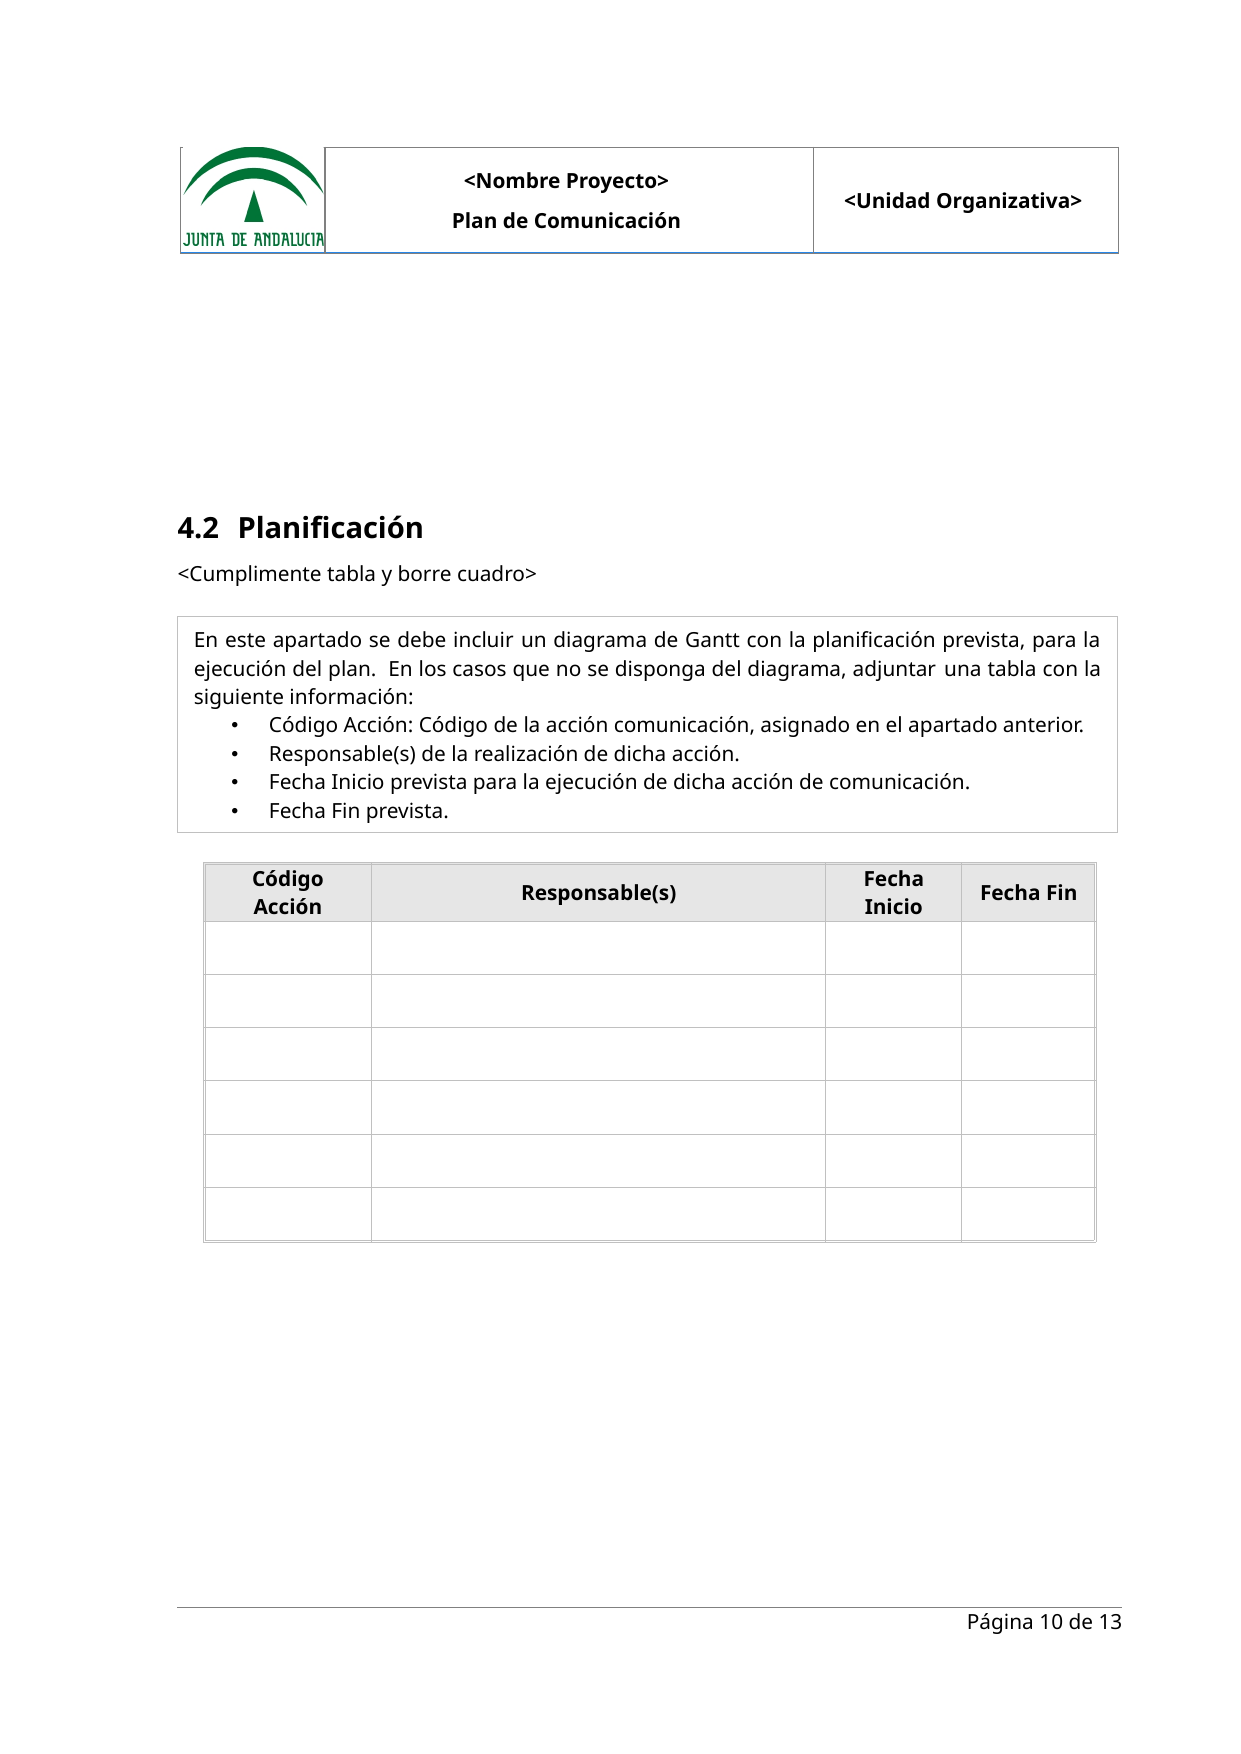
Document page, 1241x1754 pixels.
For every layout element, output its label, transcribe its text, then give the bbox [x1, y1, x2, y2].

table_header Código Acción [206, 865, 371, 921]
table_cell [826, 1028, 961, 1080]
table_cell [962, 1135, 1094, 1187]
table_cell [206, 1028, 371, 1080]
list Fecha Fin prevista. [231, 796, 1101, 824]
table_header Fecha Fin [962, 865, 1094, 921]
table_cell [962, 975, 1094, 1027]
table_cell [372, 1028, 825, 1080]
table_cell [206, 1081, 371, 1133]
list Código Acción: Código de la acción comunicación, asignado en el apartado anterior. [231, 711, 1101, 739]
table_cell [826, 1188, 961, 1240]
table_cell [962, 1081, 1094, 1133]
table_cell [206, 975, 371, 1027]
table_cell [206, 1188, 371, 1240]
table_cell [962, 1188, 1094, 1240]
list Fecha Inicio prevista para la ejecución de dicha acción de comunicación. [231, 767, 1101, 796]
table_cell [826, 975, 961, 1027]
table_cell [826, 922, 961, 974]
table_header Responsable(s) [372, 865, 825, 921]
table_cell [372, 1081, 825, 1133]
table_cell [962, 922, 1094, 974]
table_header Fecha Inicio [826, 865, 961, 921]
table_cell [826, 1135, 961, 1187]
table_cell [826, 1081, 961, 1133]
text En este apartado se debe incluir un diagrama de Gantt con la planificación prevista, para la ejecución del plan. En los casos que no se disponga del diagrama, adjuntar una tabla con la siguiente información: [194, 625, 1101, 711]
table_cell [372, 1135, 825, 1187]
table_cell [206, 1135, 371, 1187]
table_cell [962, 1028, 1094, 1080]
table_cell [372, 922, 825, 974]
text <Cumplimente tabla y borre cuadro> [177, 559, 1122, 588]
table_cell [206, 922, 371, 974]
subtitle Planificación [177, 507, 1122, 547]
table_cell [372, 1188, 825, 1240]
list Responsable(s) de la realización de dicha acción. [231, 739, 1101, 767]
table_cell [372, 975, 825, 1027]
picture [183, 147, 324, 246]
